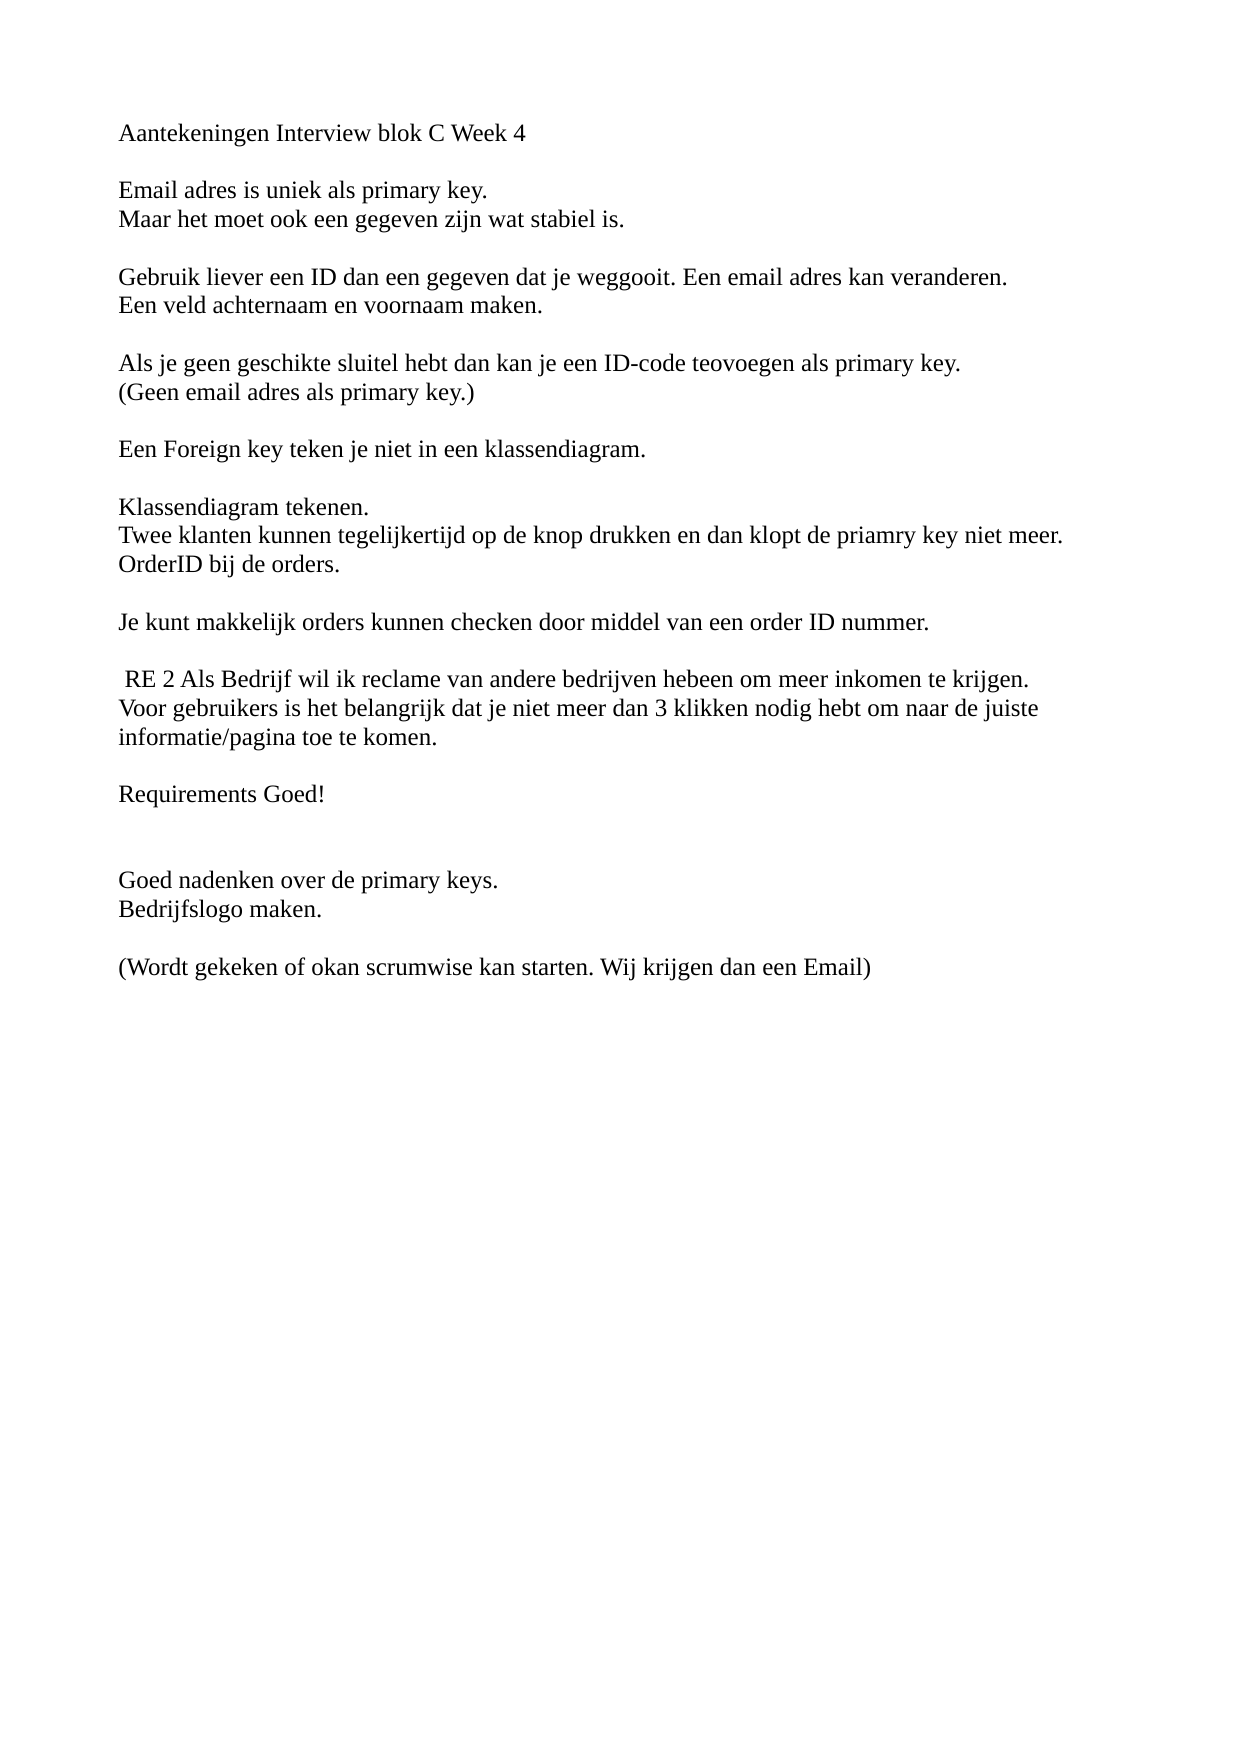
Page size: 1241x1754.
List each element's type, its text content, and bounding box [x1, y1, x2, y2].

text Twee klanten kunnen tegelijkertijd op de knop drukken en dan klopt de priamry key niet meer. [118, 521, 1122, 549]
text Requirements Goed! [118, 779, 1122, 808]
text OrderID bij de orders. [118, 549, 1122, 578]
text Voor gebruikers is het belangrijk dat je niet meer dan 3 klikken nodig hebt om naar de juiste informatie/pagina toe te komen. [118, 693, 1122, 751]
text Bedrijfslogo maken. [118, 894, 1122, 923]
text Een Foreign key teken je niet in een klassendiagram. [118, 434, 1122, 463]
text Klassendiagram tekenen. [118, 492, 1122, 521]
text Je kunt makkelijk orders kunnen checken door middel van een order ID nummer. [118, 607, 1122, 636]
text Een veld achternaam en voornaam maken. [118, 291, 1122, 319]
text Email adres is uniek als primary key. [118, 176, 1122, 204]
text (Wordt gekeken of okan scrumwise kan starten. Wij krijgen dan een Email) [118, 952, 1122, 981]
text Als je geen geschikte sluitel hebt dan kan je een ID-code teovoegen als primary key. [118, 348, 1122, 377]
text Aantekeningen Interview blok C Week 4 [118, 118, 1122, 147]
text Maar het moet ook een gegeven zijn wat stabiel is. [118, 204, 1122, 233]
text Goed nadenken over de primary keys. [118, 866, 1122, 894]
text Gebruik liever een ID dan een gegeven dat je weggooit. Een email adres kan veranderen. [118, 262, 1122, 291]
text (Geen email adres als primary key.) [118, 377, 1122, 406]
text RE 2 Als Bedrijf wil ik reclame van andere bedrijven hebeen om meer inkomen te krijgen. [118, 664, 1122, 693]
